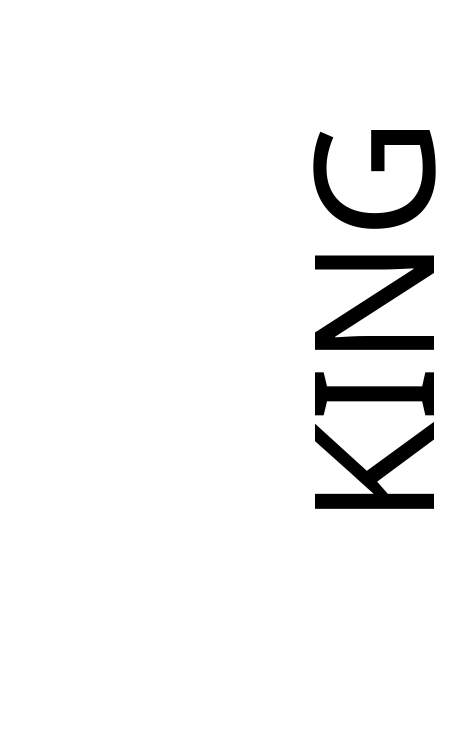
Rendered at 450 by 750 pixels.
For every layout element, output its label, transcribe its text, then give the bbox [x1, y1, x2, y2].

text KING [327, 142, 332, 191]
text KING [118, 118, 332, 526]
